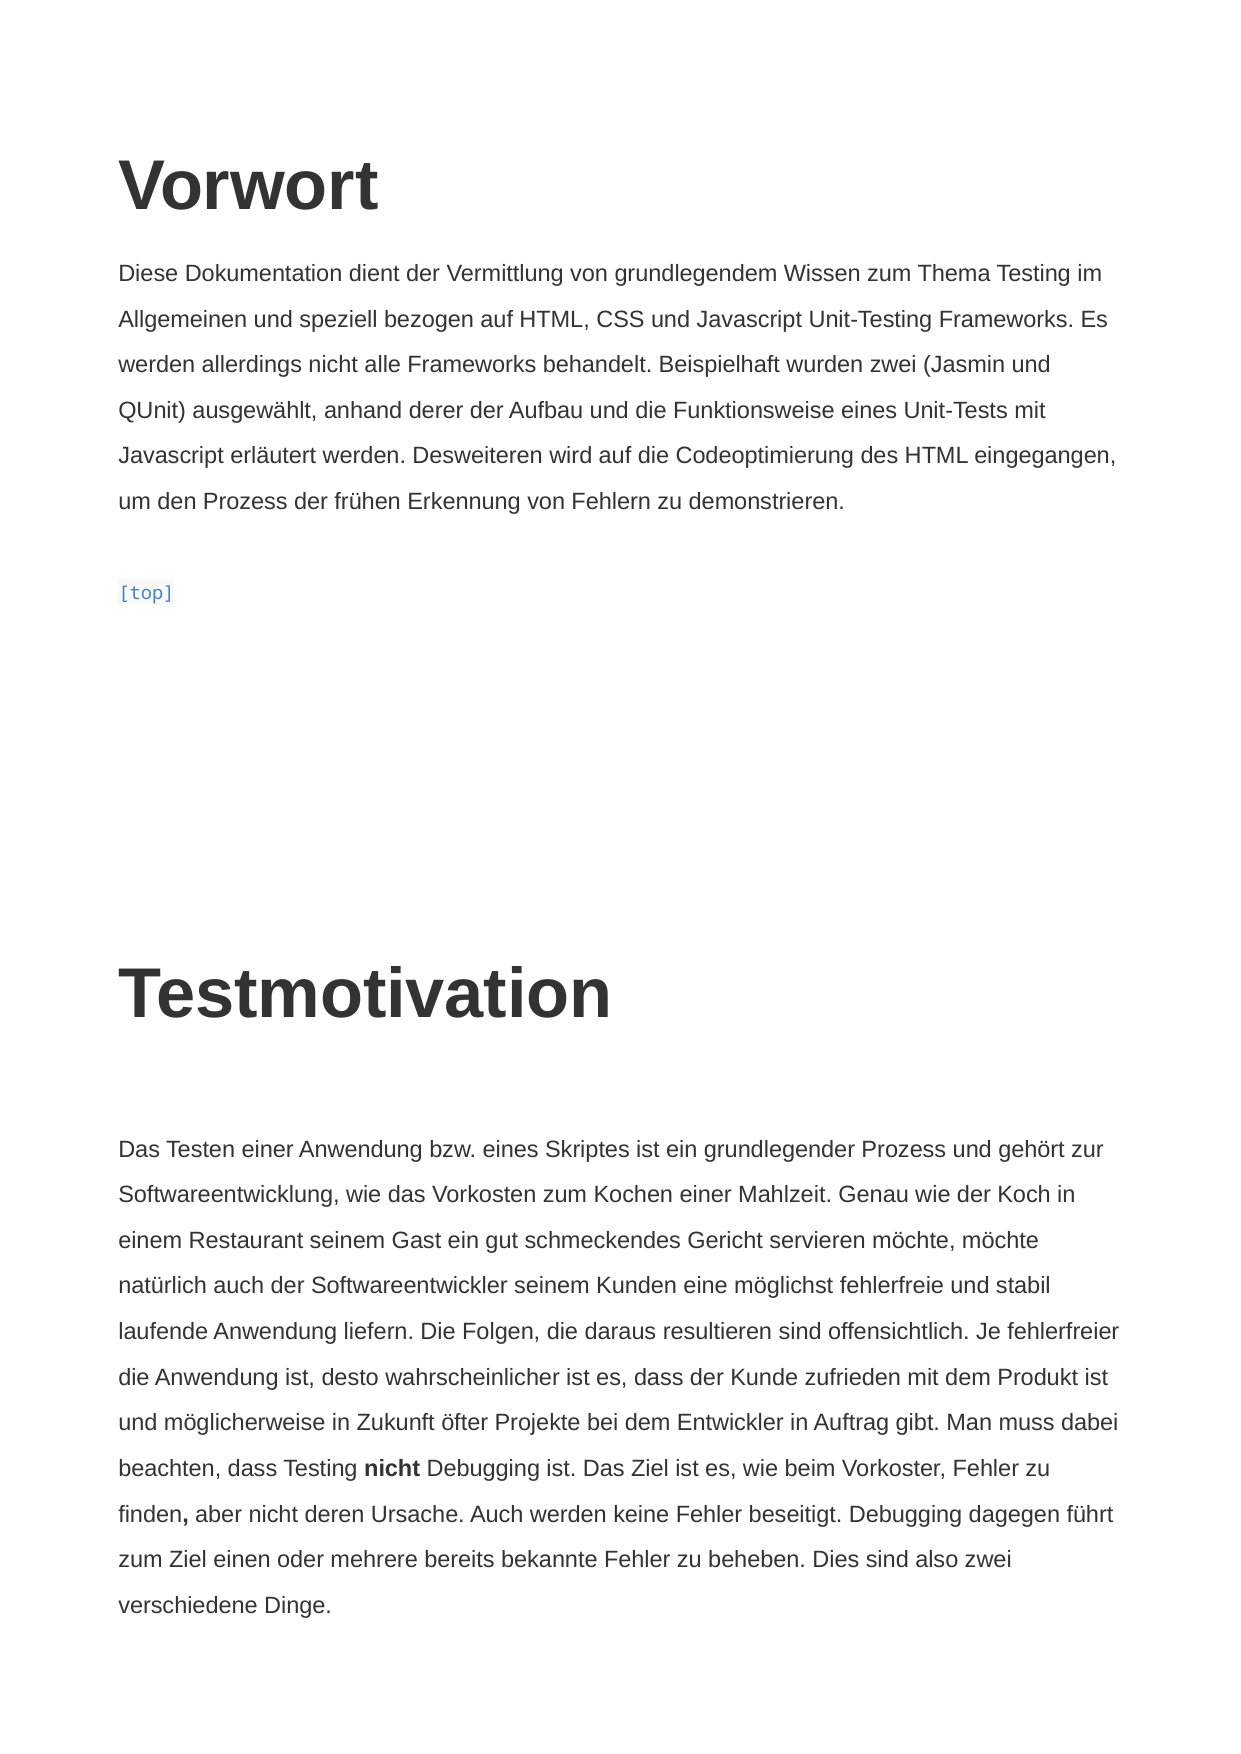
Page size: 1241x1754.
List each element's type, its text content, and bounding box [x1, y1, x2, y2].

text Diese Dokumentation dient der Vermittlung von grundlegendem Wissen zum Thema Testing im Allgemeinen und speziell bezogen auf HTML, CSS und Javascript Unit-Testing Frameworks. Es werden allerdings nicht alle Frameworks behandelt. Beispielhaft wurden zwei (Jasmin und QUnit) ausgewählt, anhand derer der Aufbau und die Funktionsweise eines Unit-Tests mit Javascript erläutert werden. Desweiteren wird auf die Codeoptimierung des HTML eingegangen, um den Prozess der frühen Erkennung von Fehlern zu demonstrieren. [118, 259, 1122, 514]
subtitle Vorwort [118, 143, 1122, 224]
text [top] [118, 579, 1122, 604]
text Das Testen einer Anwendung bzw. eines Skriptes ist ein grundlegender Prozess und gehört zur Softwareentwicklung, wie das Vorkosten zum Kochen einer Mahlzeit. Genau wie der Koch in einem Restaurant seinem Gast ein gut schmeckendes Gericht servieren möchte, möchte natürlich auch der Softwareentwickler seinem Kunden eine möglichst fehlerfreie und stabil laufende Anwendung liefern. Die Folgen, die daraus resultieren sind offensichtlich. Je fehlerfreier die Anwendung ist, desto wahrscheinlicher ist es, dass der Kunde zufrieden mit dem Produkt ist und möglicherweise in Zukunft öfter Projekte bei dem Entwickler in Auftrag gibt. Man muss dabei beachten, dass Testing nicht Debugging ist. Das Ziel ist es, wie beim Vorkoster, Fehler zu finden, aber nicht deren Ursache. Auch werden keine Fehler beseitigt. Debugging dagegen führt zum Ziel einen oder mehrere bereits bekannte Fehler zu beheben. Dies sind also zwei verschiedene Dinge. [118, 1135, 1122, 1618]
subtitle Testmotivation [118, 952, 1122, 1033]
